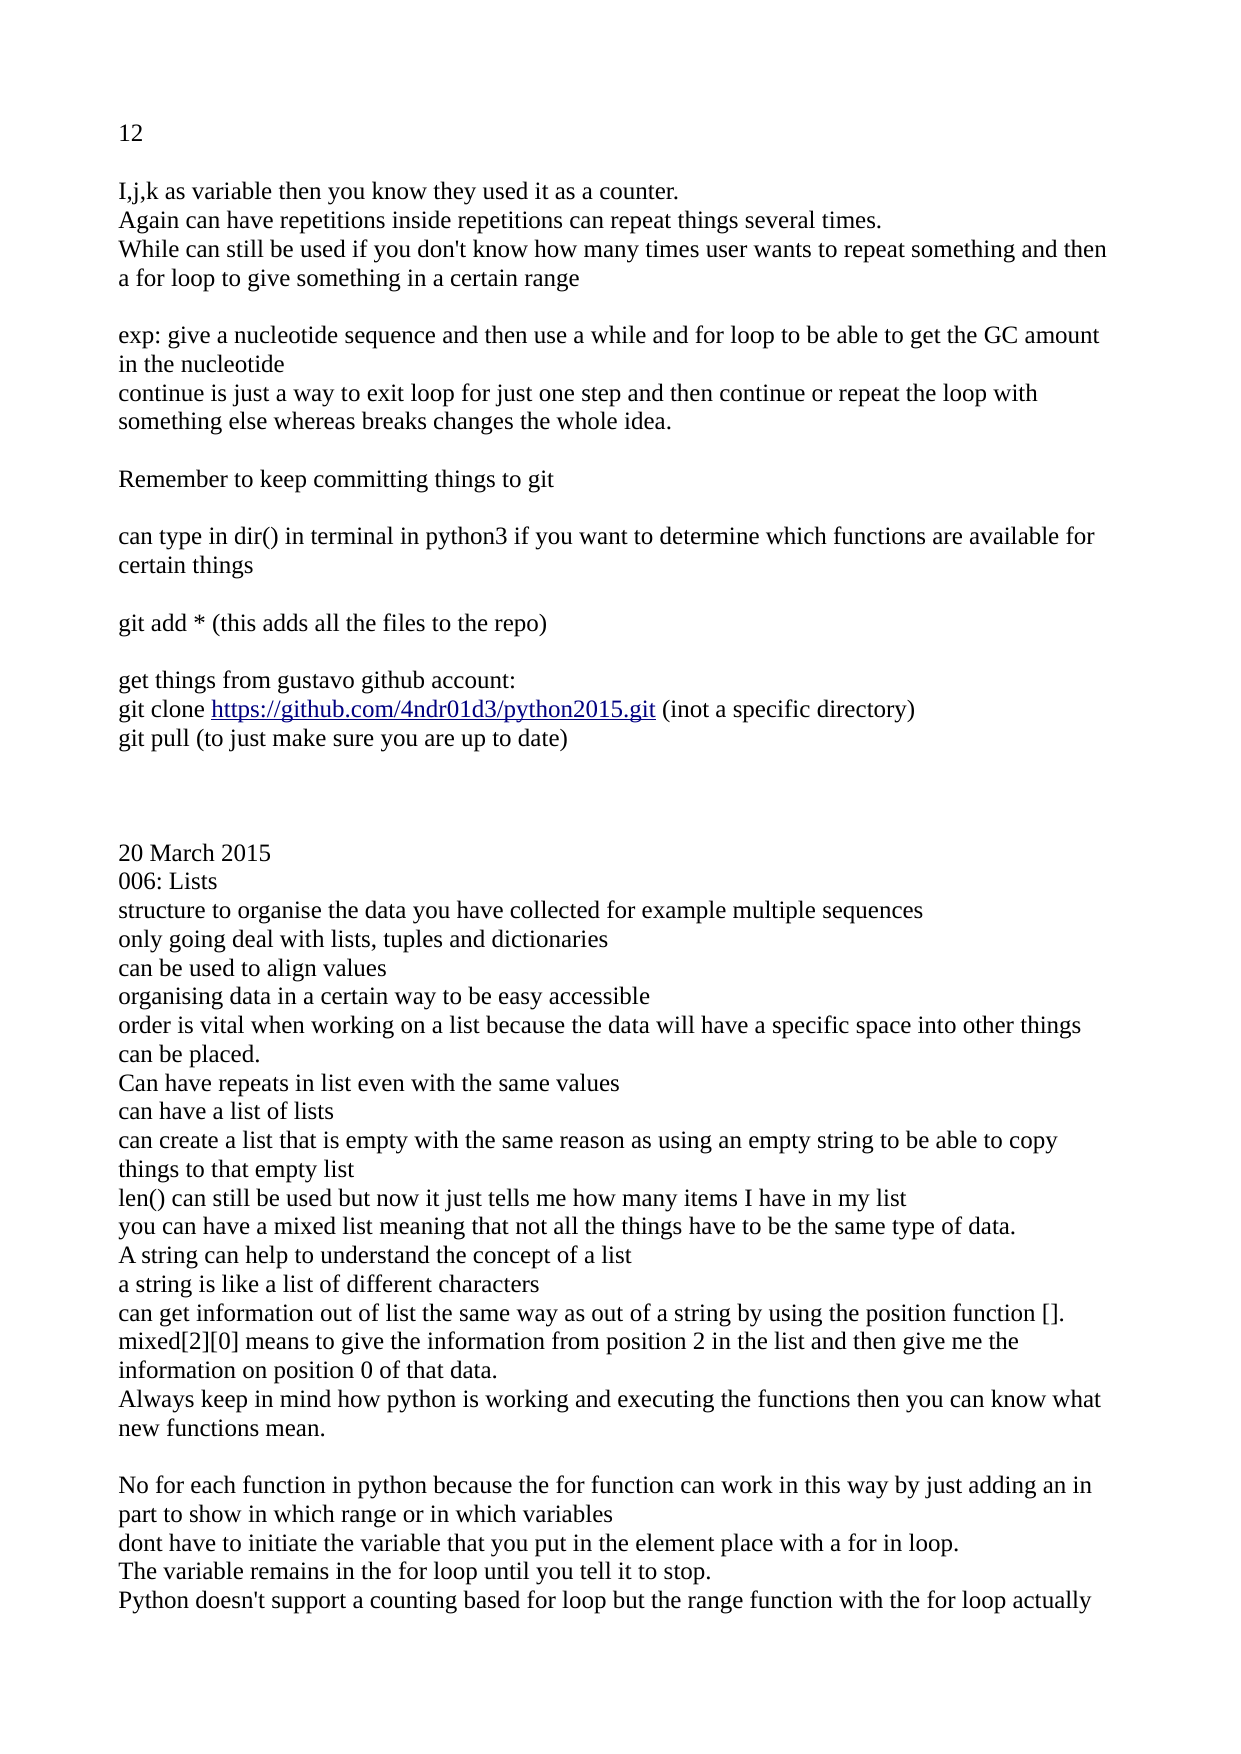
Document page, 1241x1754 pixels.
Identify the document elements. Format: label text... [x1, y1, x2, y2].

text mixed[2][0] means to give the information from position 2 in the list and then give me the information on position 0 of that data. [118, 1326, 1122, 1384]
text you can have a mixed list meaning that not all the things have to be the same type of data. [118, 1211, 1122, 1240]
text can get information out of list the same way as out of a string by using the position function []. [118, 1298, 1122, 1326]
text 20 March 2015 [118, 838, 1122, 866]
text continue is just a way to exit loop for just one step and then continue or repeat the loop with something else whereas breaks changes the whole idea. [118, 378, 1122, 435]
text git clone https://github.com/4ndr01d3/python2015.git (inot a specific directory) [118, 694, 1122, 723]
text only going deal with lists, tuples and dictionaries [118, 924, 1122, 953]
text dont have to initiate the variable that you put in the element place with a for in loop. [118, 1528, 1122, 1556]
text exp: give a nucleotide sequence and then use a while and for loop to be able to get the GC amount in the nucleotide [118, 320, 1122, 378]
text get things from gustavo github account: [118, 665, 1122, 694]
text can create a list that is empty with the same reason as using an empty string to be able to copy things to that empty list [118, 1125, 1122, 1183]
text Python doesn't support a counting based for loop but the range function with the for loop actually [118, 1585, 1122, 1614]
text structure to organise the data you have collected for example multiple sequences [118, 895, 1122, 924]
text can have a list of lists [118, 1096, 1122, 1125]
text can type in dir() in terminal in python3 if you want to determine which functions are available for certain things [118, 521, 1122, 579]
text git add * (this adds all the files to the repo) [118, 608, 1122, 636]
text A string can help to understand the concept of a list [118, 1240, 1122, 1269]
text can be used to align values [118, 953, 1122, 981]
text No for each function in python because the for function can work in this way by just adding an in part to show in which range or in which variables [118, 1470, 1122, 1528]
text a string is like a list of different characters [118, 1269, 1122, 1298]
text 006: Lists [118, 866, 1122, 895]
text order is vital when working on a list because the data will have a specific space into other things can be placed. [118, 1010, 1122, 1068]
text Remember to keep committing things to git [118, 464, 1122, 493]
text organising data in a certain way to be easy accessible [118, 981, 1122, 1010]
text Again can have repetitions inside repetitions can repeat things several times. [118, 205, 1122, 234]
text I,j,k as variable then you know they used it as a counter. [118, 176, 1122, 205]
text Always keep in mind how python is working and executing the functions then you can know what new functions mean. [118, 1384, 1122, 1441]
text While can still be used if you don't know how many times user wants to repeat something and then a for loop to give something in a certain range [118, 234, 1122, 291]
text git pull (to just make sure you are up to date) [118, 723, 1122, 751]
text len() can still be used but now it just tells me how many items I have in my list [118, 1183, 1122, 1211]
text The variable remains in the for loop until you tell it to stop. [118, 1556, 1122, 1585]
text Can have repeats in list even with the same values [118, 1068, 1122, 1096]
